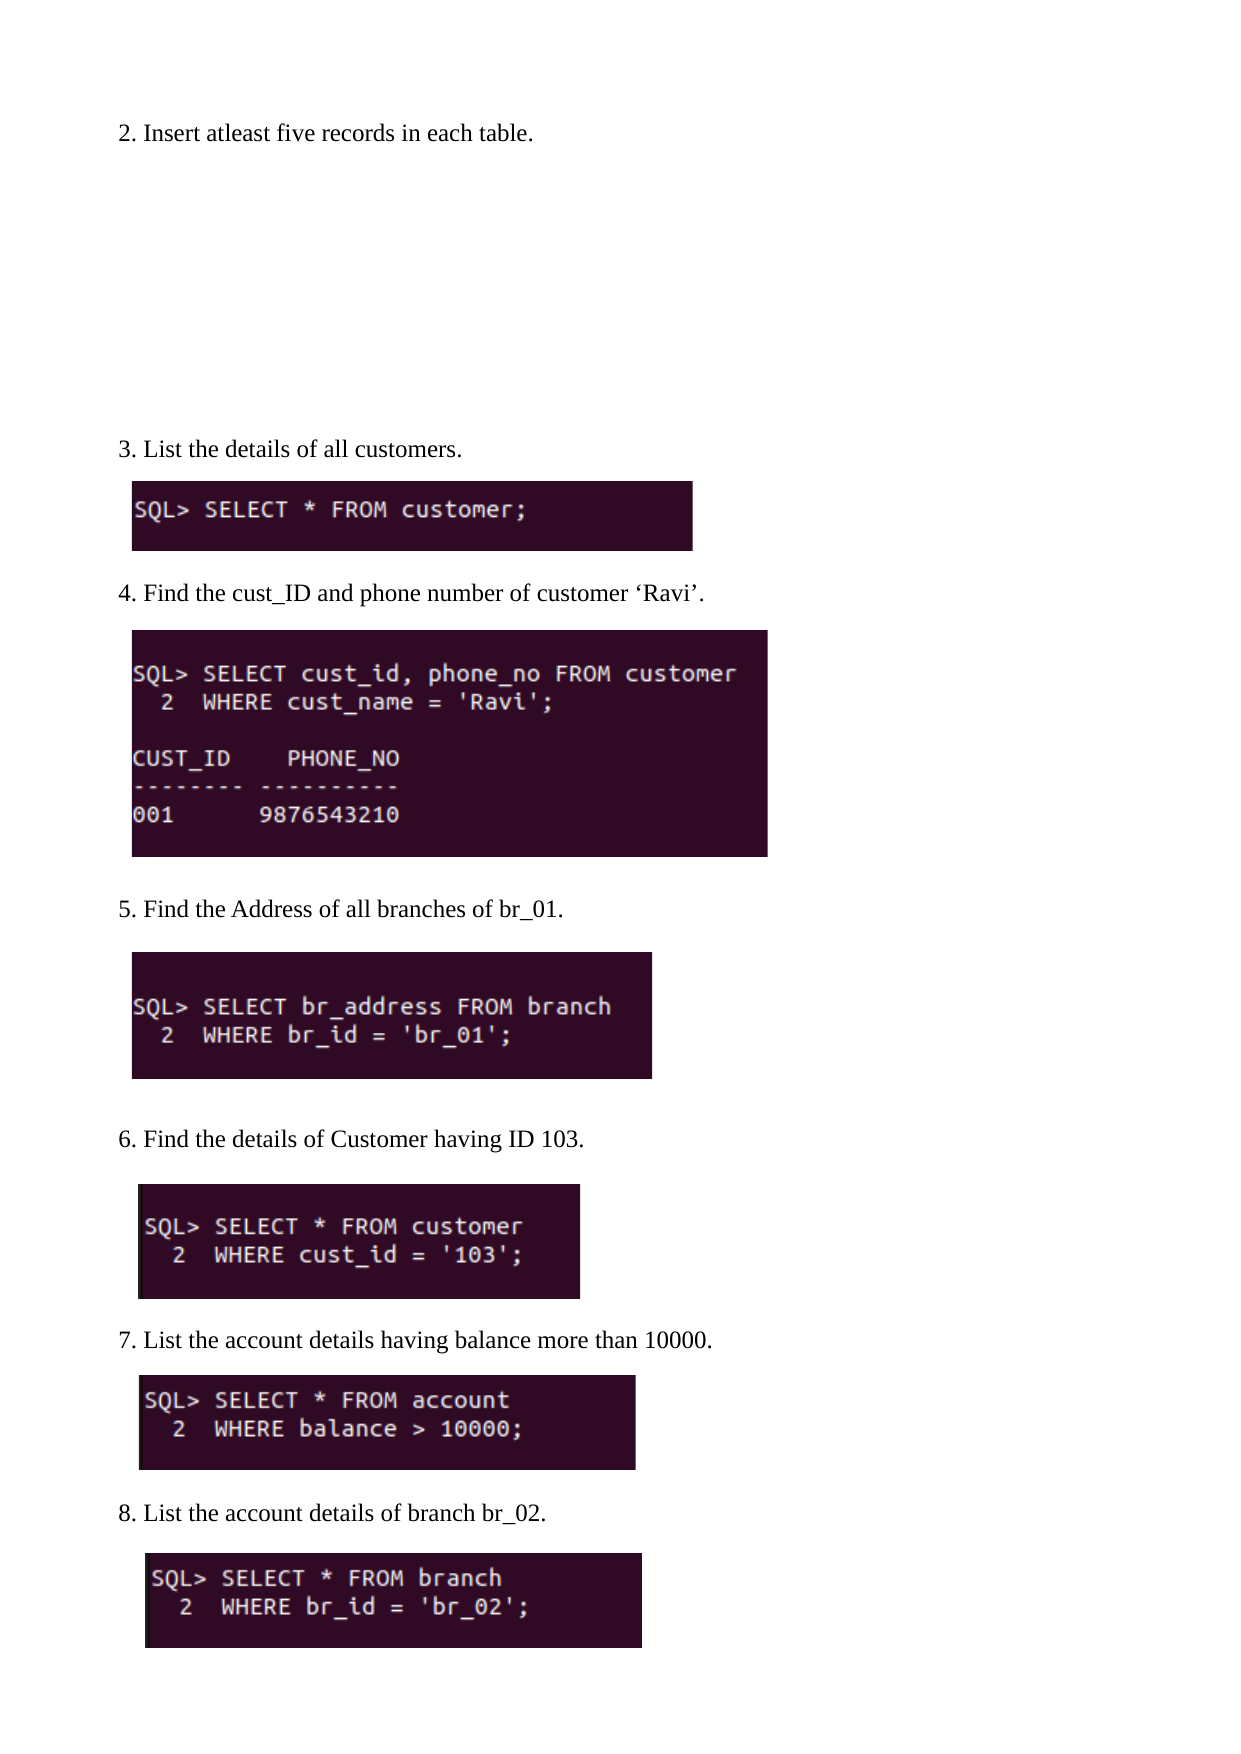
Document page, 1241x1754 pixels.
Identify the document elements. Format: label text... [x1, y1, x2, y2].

picture [138, 1184, 581, 1299]
picture [138, 1375, 636, 1470]
text 5. Find the Address of all branches of br_01. [118, 894, 1122, 923]
picture [131, 630, 768, 857]
picture [131, 481, 693, 551]
picture [131, 952, 653, 1079]
text 3. List the details of all customers. [118, 434, 1122, 463]
text 8. List the account details of branch br_02. [118, 1498, 1122, 1527]
text 2. Insert atleast five records in each table. [118, 118, 1122, 147]
text 7. List the account details having balance more than 10000. [118, 1326, 1122, 1354]
text 6. Find the details of Customer having ID 103. [118, 1124, 1122, 1153]
text 4. Find the cust_ID and phone number of customer ‘Ravi’. [118, 578, 1122, 607]
picture [145, 1553, 642, 1648]
